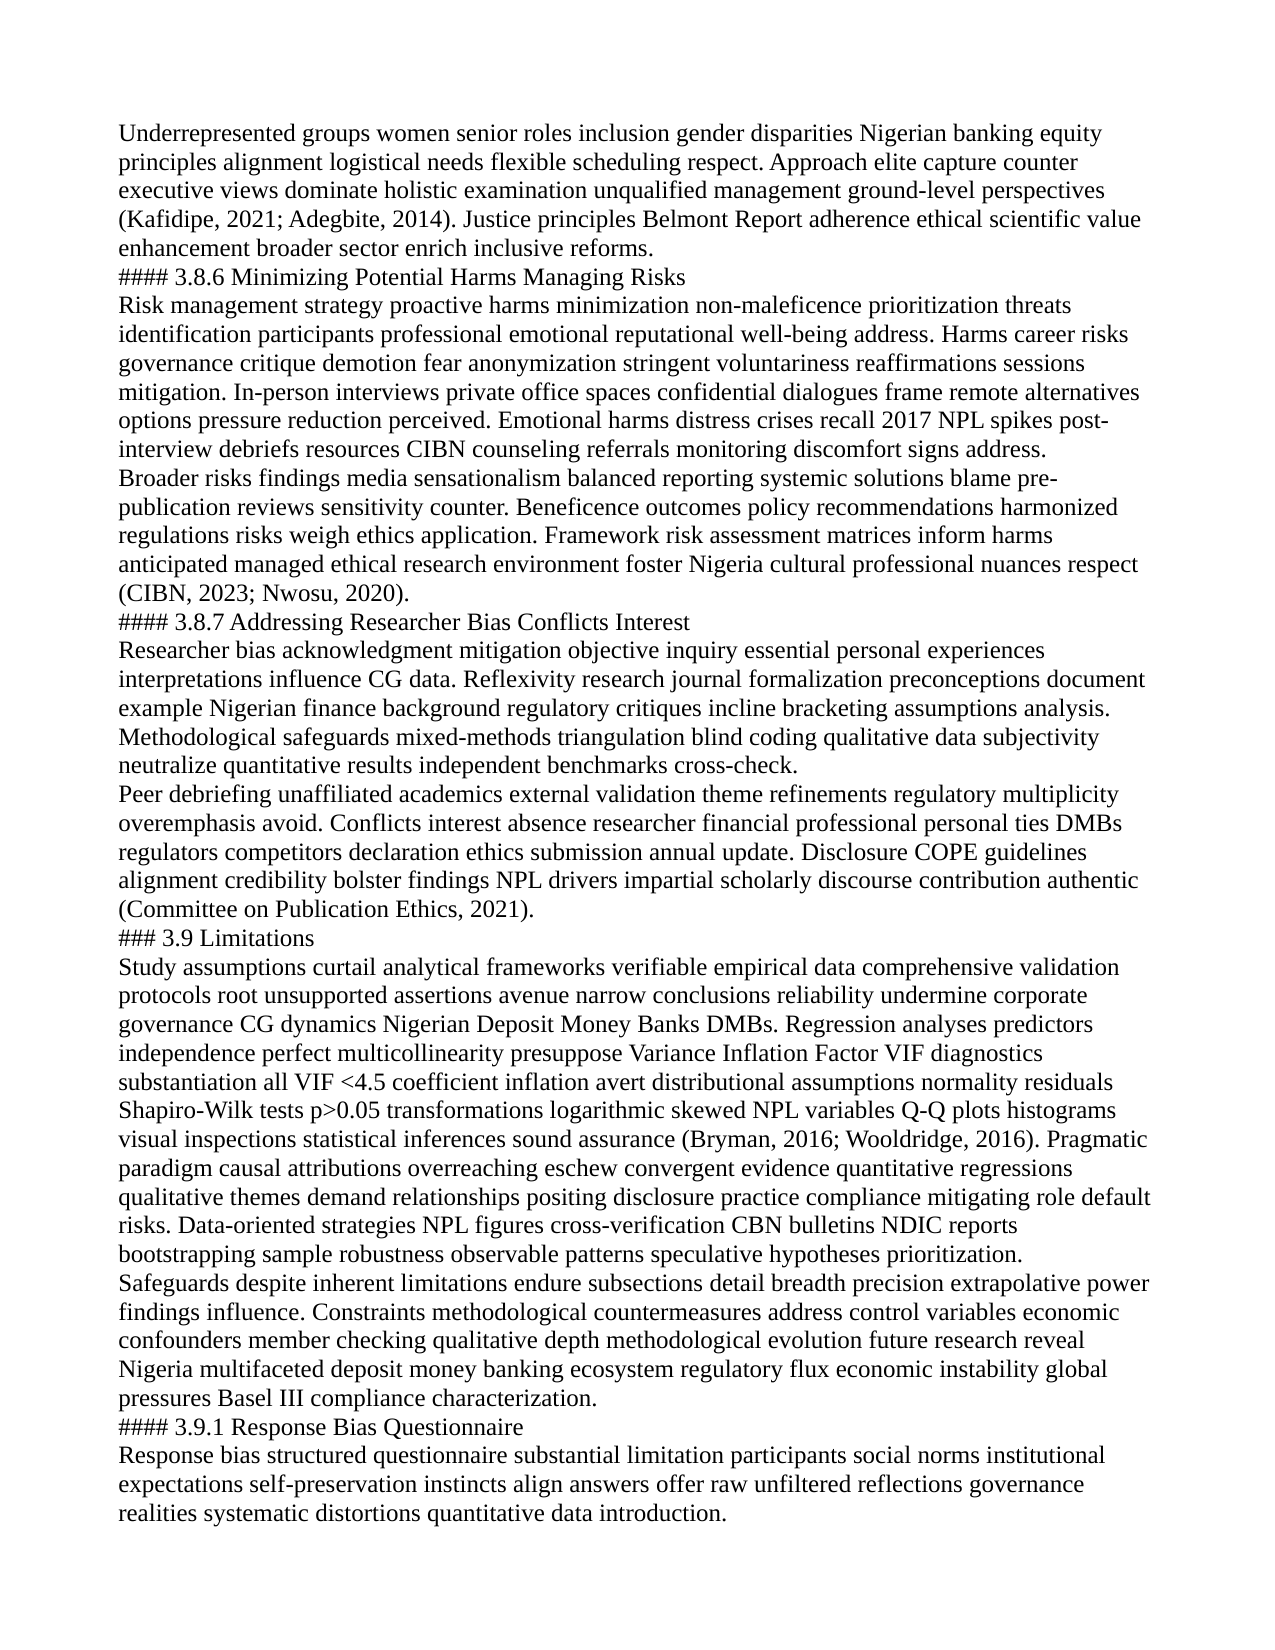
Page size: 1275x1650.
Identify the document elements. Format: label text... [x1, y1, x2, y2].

text Response bias structured questionnaire substantial limitation participants social norms institutional expectations self-preservation instincts align answers offer raw unfiltered reflections governance realities systematic distortions quantitative data introduction. [118, 1441, 1157, 1527]
text Study assumptions curtail analytical frameworks verifiable empirical data comprehensive validation protocols root unsupported assertions avenue narrow conclusions reliability undermine corporate governance CG dynamics Nigerian Deposit Money Banks DMBs. Regression analyses predictors independence perfect multicollinearity presuppose Variance Inflation Factor VIF diagnostics substantiation all VIF <4.5 coefficient inflation avert distributional assumptions normality residuals Shapiro-Wilk tests p>0.05 transformations logarithmic skewed NPL variables Q-Q plots histograms visual inspections statistical inferences sound assurance (Bryman, 2016; Wooldridge, 2016). Pragmatic paradigm causal attributions overreaching eschew convergent evidence quantitative regressions qualitative themes demand relationships positing disclosure practice compliance mitigating role default risks. Data-oriented strategies NPL figures cross-verification CBN bulletins NDIC reports bootstrapping sample robustness observable patterns speculative hypotheses prioritization. [118, 952, 1157, 1268]
text Risk management strategy proactive harms minimization non-maleficence prioritization threats identification participants professional emotional reputational well-being address. Harms career risks governance critique demotion fear anonymization stringent voluntariness reaffirmations sessions mitigation. In-person interviews private office spaces confidential dialogues frame remote alternatives options pressure reduction perceived. Emotional harms distress crises recall 2017 NPL spikes post-interview debriefs resources CIBN counseling referrals monitoring discomfort signs address. [118, 291, 1157, 463]
text #### 3.8.6 Minimizing Potential Harms Managing Risks [118, 262, 1157, 291]
text Broader risks findings media sensationalism balanced reporting systemic solutions blame pre-publication reviews sensitivity counter. Beneficence outcomes policy recommendations harmonized regulations risks weigh ethics application. Framework risk assessment matrices inform harms anticipated managed ethical research environment foster Nigeria cultural professional nuances respect (CIBN, 2023; Nwosu, 2020). [118, 463, 1157, 607]
text Safeguards despite inherent limitations endure subsections detail breadth precision extrapolative power findings influence. Constraints methodological countermeasures address control variables economic confounders member checking qualitative depth methodological evolution future research reveal Nigeria multifaceted deposit money banking ecosystem regulatory flux economic instability global pressures Basel III compliance characterization. [118, 1268, 1157, 1412]
text #### 3.9.1 Response Bias Questionnaire [118, 1412, 1157, 1441]
text ### 3.9 Limitations [118, 923, 1157, 952]
text Underrepresented groups women senior roles inclusion gender disparities Nigerian banking equity principles alignment logistical needs flexible scheduling respect. Approach elite capture counter executive views dominate holistic examination unqualified management ground-level perspectives (Kafidipe, 2021; Adegbite, 2014). Justice principles Belmont Report adherence ethical scientific value enhancement broader sector enrich inclusive reforms. [118, 118, 1157, 262]
text Peer debriefing unaffiliated academics external validation theme refinements regulatory multiplicity overemphasis avoid. Conflicts interest absence researcher financial professional personal ties DMBs regulators competitors declaration ethics submission annual update. Disclosure COPE guidelines alignment credibility bolster findings NPL drivers impartial scholarly discourse contribution authentic (Committee on Publication Ethics, 2021). [118, 779, 1157, 923]
text Researcher bias acknowledgment mitigation objective inquiry essential personal experiences interpretations influence CG data. Reflexivity research journal formalization preconceptions document example Nigerian finance background regulatory critiques incline bracketing assumptions analysis. Methodological safeguards mixed-methods triangulation blind coding qualitative data subjectivity neutralize quantitative results independent benchmarks cross-check. [118, 636, 1157, 779]
text #### 3.8.7 Addressing Researcher Bias Conflicts Interest [118, 607, 1157, 636]
